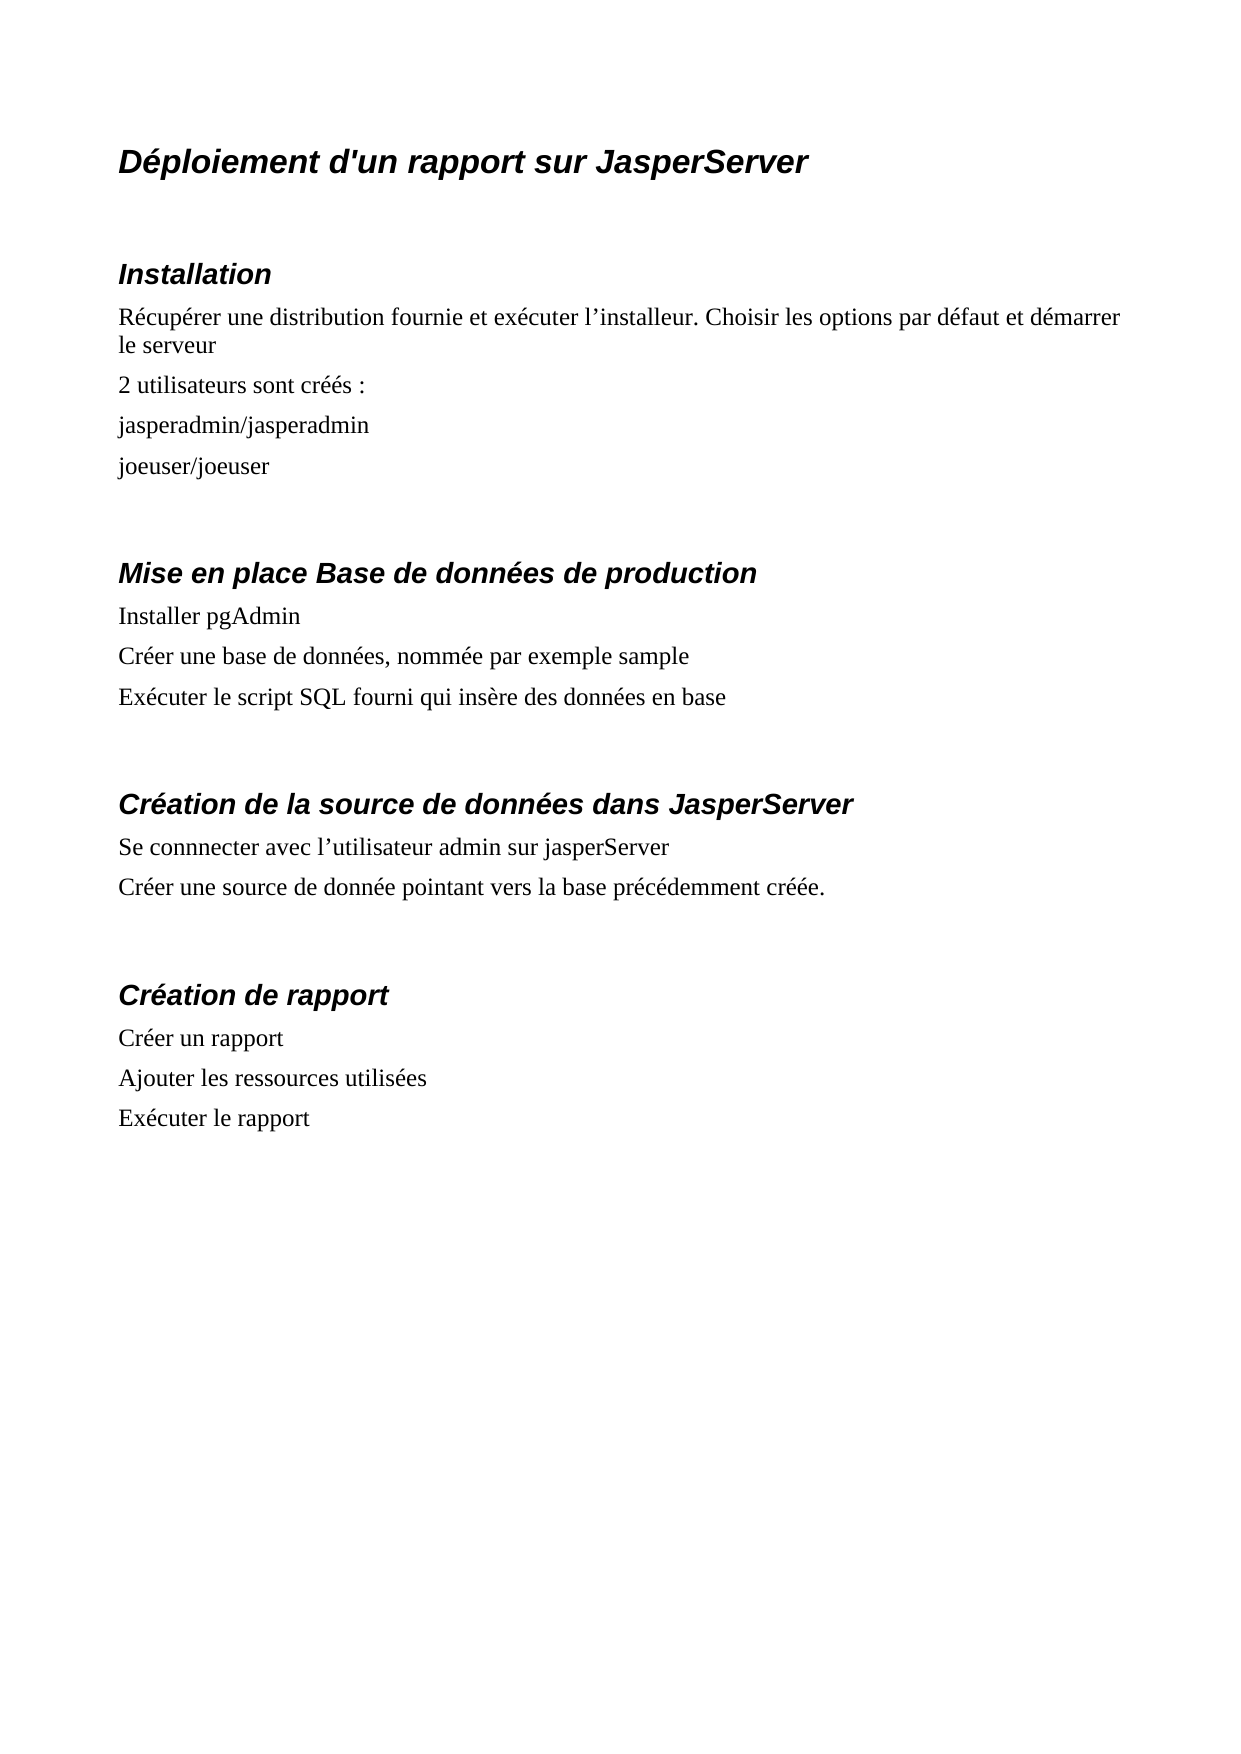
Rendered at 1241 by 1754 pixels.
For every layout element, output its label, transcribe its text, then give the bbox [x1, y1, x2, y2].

subtitle Déploiement d'un rapport sur JasperServer [118, 143, 1122, 181]
text Créer un rapport [118, 1024, 1122, 1052]
subtitle Mise en place Base de données de production [118, 557, 1122, 590]
text Exécuter le script SQL fourni qui insère des données en base [118, 683, 1122, 710]
subtitle Installation [118, 258, 1122, 291]
text Se connnecter avec l’utilisateur admin sur jasperServer [118, 833, 1122, 861]
text Ajouter les ressources utilisées [118, 1064, 1122, 1092]
text Créer une source de donnée pointant vers la base précédemment créée. [118, 873, 1122, 901]
text Exécuter le rapport [118, 1104, 1122, 1132]
text joeuser/joeuser [118, 452, 1122, 479]
subtitle Création de la source de données dans JasperServer [118, 788, 1122, 821]
subtitle Création de rapport [118, 979, 1122, 1011]
text Installer pgAdmin [118, 602, 1122, 630]
text jasperadmin/jasperadmin [118, 412, 1122, 439]
text 2 utilisateurs sont créés : [118, 371, 1122, 399]
text Créer une base de données, nommée par exemple sample [118, 642, 1122, 670]
text Récupérer une distribution fournie et exécuter l’installeur. Choisir les options par défaut et démarrer le serveur [118, 303, 1122, 359]
